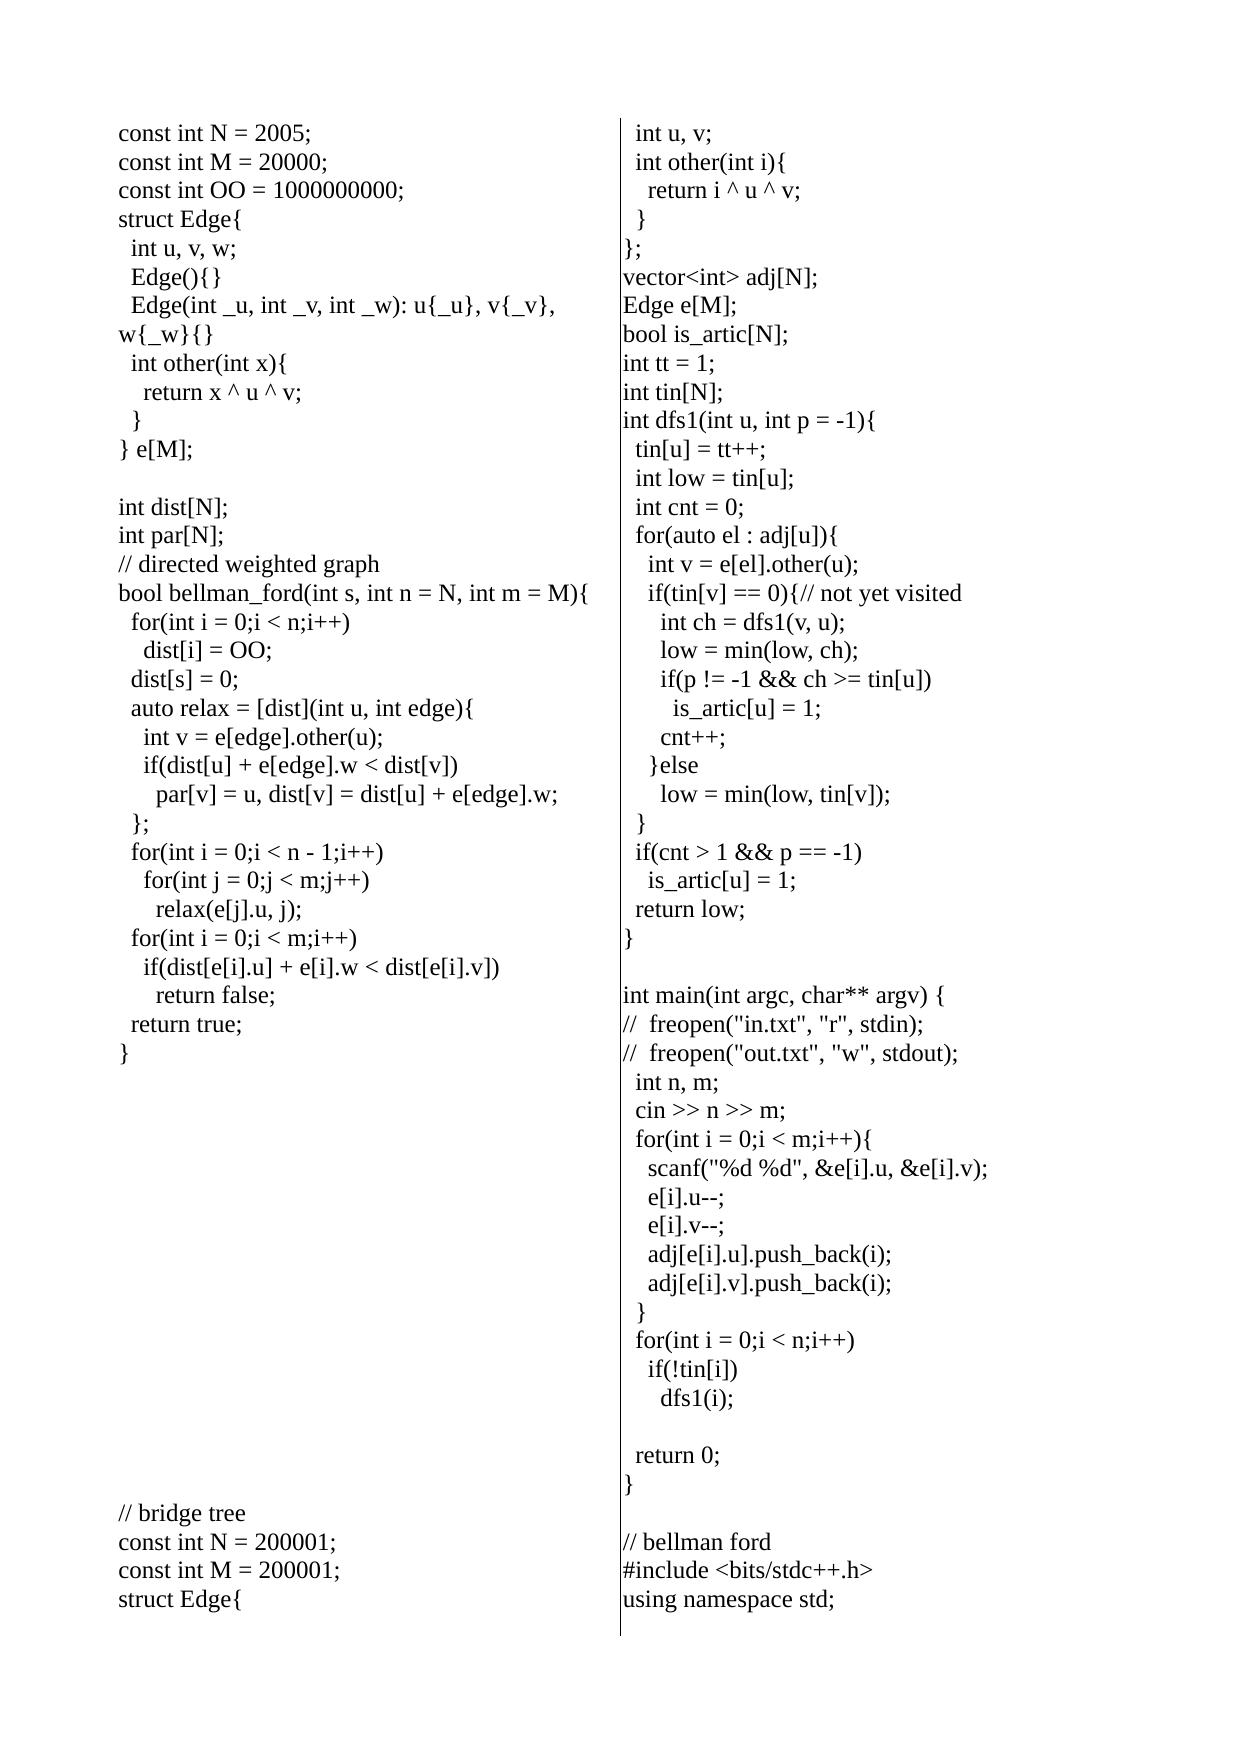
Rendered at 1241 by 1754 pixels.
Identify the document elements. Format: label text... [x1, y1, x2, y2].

text dist[s] = 0; [118, 664, 618, 693]
text const int N = 200001; [118, 1527, 618, 1556]
text is_artic[u] = 1; [623, 693, 1122, 722]
text Edge e[M]; [623, 291, 1122, 319]
text scanf("%d %d", &e[i].u, &e[i].v); [623, 1153, 1122, 1182]
text int u, v; [623, 118, 1122, 147]
text } [623, 1469, 1122, 1498]
text } [118, 1038, 618, 1067]
text if(cnt > 1 && p == -1) [623, 837, 1122, 866]
text int main(int argc, char** argv) { [623, 981, 1122, 1009]
text int ch = dfs1(v, u); [623, 607, 1122, 636]
text for(int i = 0;i < m;i++) [118, 923, 618, 952]
text if(!tin[i]) [623, 1354, 1122, 1383]
text int n, m; [623, 1067, 1122, 1096]
text const int OO = 1000000000; [118, 176, 618, 204]
text return false; [118, 981, 618, 1009]
text auto relax = [dist](int u, int edge){ [118, 693, 618, 722]
text // bellman ford [623, 1527, 1122, 1556]
text e[i].u--; [623, 1182, 1122, 1211]
text low = min(low, tin[v]); [623, 779, 1122, 808]
text for(int i = 0;i < m;i++){ [623, 1124, 1122, 1153]
text struct Edge{ [118, 1584, 618, 1613]
text int tt = 1; [623, 348, 1122, 377]
text // bridge tree [118, 1498, 618, 1527]
text } [623, 808, 1122, 837]
text } [623, 1297, 1122, 1326]
text cin >> n >> m; [623, 1096, 1122, 1124]
text const int M = 20000; [118, 147, 618, 176]
text } [623, 204, 1122, 233]
text #include <bits/stdc++.h> [623, 1556, 1122, 1584]
text if(p != -1 && ch >= tin[u]) [623, 664, 1122, 693]
text par[v] = u, dist[v] = dist[u] + e[edge].w; [118, 779, 618, 808]
text Edge(){} [118, 262, 618, 291]
text } e[M]; [118, 434, 618, 463]
text struct Edge{ [118, 204, 618, 233]
text } [623, 923, 1122, 952]
text const int N = 2005; [118, 118, 618, 147]
text for(int j = 0;j < m;j++) [118, 866, 618, 894]
text return low; [623, 894, 1122, 923]
text if(dist[e[i].u] + e[i].w < dist[e[i].v]) [118, 952, 618, 981]
text for(int i = 0;i < n;i++) [118, 607, 618, 636]
text dist[i] = OO; [118, 636, 618, 664]
text for(int i = 0;i < n - 1;i++) [118, 837, 618, 866]
text using namespace std; [623, 1584, 1122, 1613]
text }; [118, 808, 618, 837]
text bool is_artic[N]; [623, 319, 1122, 348]
text if(dist[u] + e[edge].w < dist[v]) [118, 751, 618, 779]
text }else [623, 751, 1122, 779]
text cnt++; [623, 722, 1122, 751]
text for(int i = 0;i < n;i++) [623, 1326, 1122, 1354]
text bool bellman_ford(int s, int n = N, int m = M){ [118, 578, 618, 607]
text return x ^ u ^ v; [118, 377, 618, 406]
text const int M = 200001; [118, 1556, 618, 1584]
text // directed weighted graph [118, 549, 618, 578]
text for(auto el : adj[u]){ [623, 521, 1122, 549]
text tin[u] = tt++; [623, 434, 1122, 463]
text int v = e[edge].other(u); [118, 722, 618, 751]
text e[i].v--; [623, 1211, 1122, 1239]
text Edge(int _u, int _v, int _w): u{_u}, v{_v}, w{_w}{} [118, 291, 618, 348]
text return 0; [623, 1441, 1122, 1469]
text return i ^ u ^ v; [623, 176, 1122, 204]
text int v = e[el].other(u); [623, 549, 1122, 578]
text return true; [118, 1009, 618, 1038]
text // freopen("out.txt", "w", stdout); [623, 1038, 1122, 1067]
text int par[N]; [118, 521, 618, 549]
text dfs1(i); [623, 1383, 1122, 1412]
text low = min(low, ch); [623, 636, 1122, 664]
text int cnt = 0; [623, 492, 1122, 521]
text adj[e[i].v].push_back(i); [623, 1268, 1122, 1297]
text } [118, 406, 618, 434]
text int dist[N]; [118, 492, 618, 521]
text int other(int x){ [118, 348, 618, 377]
text int low = tin[u]; [623, 463, 1122, 492]
text adj[e[i].u].push_back(i); [623, 1239, 1122, 1268]
text // freopen("in.txt", "r", stdin); [623, 1009, 1122, 1038]
text vector<int> adj[N]; [623, 262, 1122, 291]
text relax(e[j].u, j); [118, 894, 618, 923]
text int tin[N]; [623, 377, 1122, 406]
text int other(int i){ [623, 147, 1122, 176]
text int dfs1(int u, int p = -1){ [623, 406, 1122, 434]
text if(tin[v] == 0){// not yet visited [623, 578, 1122, 607]
text int u, v, w; [118, 233, 618, 262]
text }; [623, 233, 1122, 262]
text is_artic[u] = 1; [623, 866, 1122, 894]
